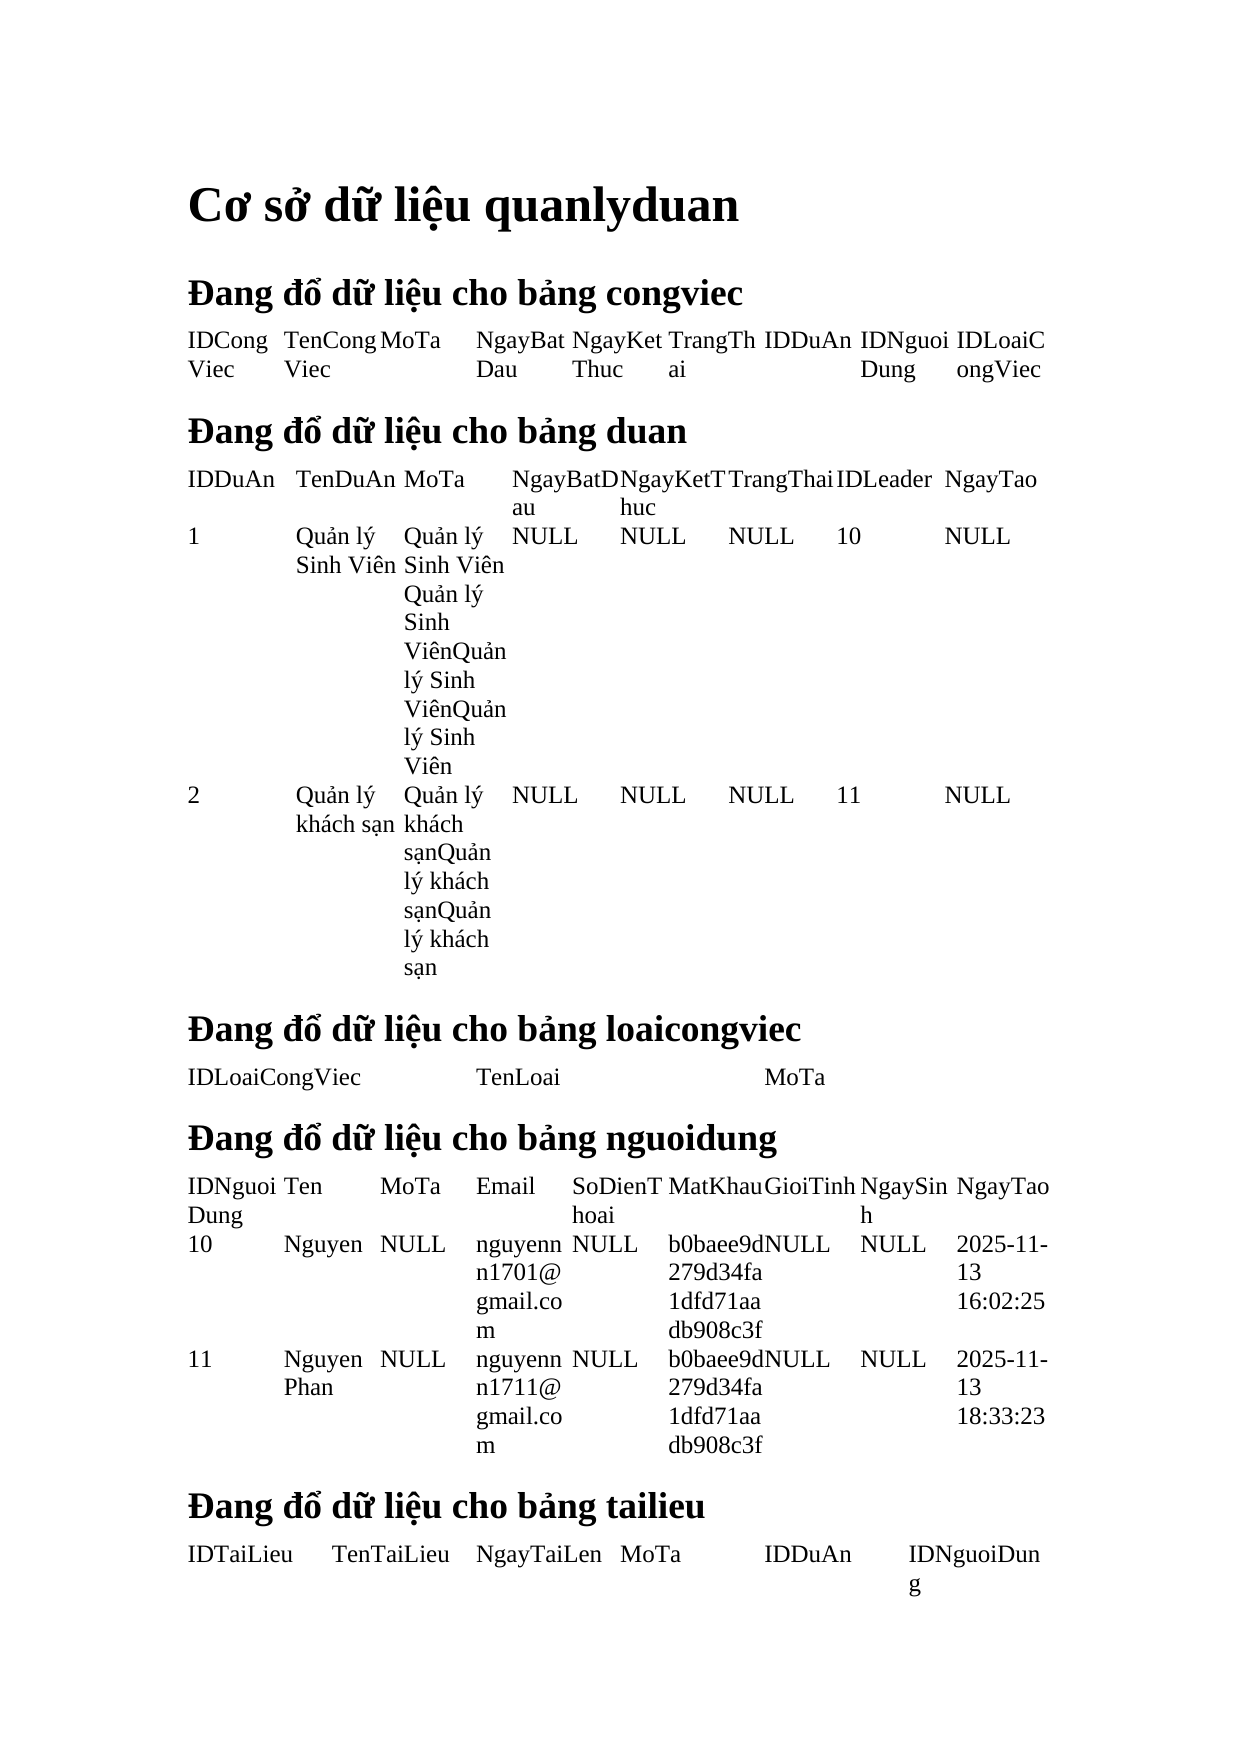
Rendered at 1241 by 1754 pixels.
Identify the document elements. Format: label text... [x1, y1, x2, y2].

table_cell b0baee9d279d34fa1dfd71aadb908c3f [668, 1344, 764, 1459]
table_header IDDuAn [764, 1539, 908, 1597]
table_header MatKhau [668, 1171, 764, 1229]
table_header TrangThai [668, 326, 764, 383]
table_header NgayTao [956, 1171, 1053, 1229]
table_header NgaySinh [860, 1171, 956, 1229]
table_header MoTa [404, 464, 512, 521]
table_header MoTa [764, 1062, 1053, 1091]
table_cell 10 [836, 521, 944, 780]
table_header GioiTinh [764, 1171, 860, 1229]
table_cell NULL [764, 1229, 860, 1344]
table_cell NULL [572, 1229, 668, 1344]
table_header IDLeader [836, 464, 944, 521]
table_cell 2 [188, 780, 296, 981]
table_cell NULL [728, 521, 836, 780]
table_header MoTa [380, 1171, 476, 1229]
table_cell NULL [860, 1229, 956, 1344]
table_cell b0baee9d279d34fa1dfd71aadb908c3f [668, 1229, 764, 1344]
table_header IDNguoiDung [188, 1171, 283, 1229]
subtitle Đang đổ dữ liệu cho bảng congviec [187, 270, 1053, 313]
table_header TrangThai [728, 464, 836, 521]
table_cell NULL [860, 1344, 956, 1459]
table_cell Quản lý Sinh Viên Quản lý Sinh ViênQuản lý Sinh ViênQuản lý Sinh Viên [404, 521, 512, 780]
table_cell 10 [188, 1229, 283, 1344]
table_cell NULL [944, 780, 1053, 981]
table_cell NULL [572, 1344, 668, 1459]
table_header MoTa [620, 1539, 764, 1597]
table_header IDTaiLieu [188, 1539, 332, 1597]
table_header MoTa [380, 326, 476, 383]
table_cell 1 [188, 521, 296, 780]
subtitle Cơ sở dữ liệu quanlyduan [187, 175, 1053, 232]
table_header TenTaiLieu [332, 1539, 476, 1597]
table_cell Quản lý Sinh Viên [296, 521, 404, 780]
table_header NgayBatDau [512, 464, 620, 521]
table_cell NULL [512, 521, 620, 780]
subtitle Đang đổ dữ liệu cho bảng nguoidung [187, 1116, 1053, 1159]
table_cell NULL [380, 1344, 476, 1459]
table_cell Nguyen Phan [284, 1344, 380, 1459]
table_header NgayKetThuc [620, 464, 728, 521]
table_header IDCongViec [188, 326, 283, 383]
table_header NgayTaiLen [476, 1539, 620, 1597]
table_header IDLoaiCongViec [188, 1062, 476, 1091]
table_cell nguyennn1711@gmail.com [476, 1344, 572, 1459]
table_cell NULL [728, 780, 836, 981]
table_header TenCongViec [284, 326, 380, 383]
table_header IDNguoiDung [908, 1539, 1053, 1597]
table_header IDLoaiCongViec [956, 326, 1053, 383]
table_cell NULL [620, 780, 728, 981]
table_header IDDuAn [764, 326, 860, 383]
table_header SoDienThoai [572, 1171, 668, 1229]
table_cell NULL [380, 1229, 476, 1344]
table_cell Nguyen [284, 1229, 380, 1344]
table_header NgayBatDau [476, 326, 572, 383]
table_header Ten [284, 1171, 380, 1229]
table_cell 11 [836, 780, 944, 981]
subtitle Đang đổ dữ liệu cho bảng loaicongviec [187, 1006, 1053, 1049]
table_cell 2025-11-13 16:02:25 [956, 1229, 1053, 1344]
table_header IDNguoiDung [860, 326, 956, 383]
table_cell NULL [512, 780, 620, 981]
subtitle Đang đổ dữ liệu cho bảng tailieu [187, 1484, 1053, 1527]
table_cell 11 [188, 1344, 283, 1459]
subtitle Đang đổ dữ liệu cho bảng duan [187, 408, 1053, 451]
table_header TenDuAn [296, 464, 404, 521]
table_header TenLoai [476, 1062, 764, 1091]
table_header NgayKetThuc [572, 326, 668, 383]
table_header NgayTao [944, 464, 1053, 521]
table_cell Quản lý khách sạn [296, 780, 404, 981]
table_cell 2025-11-13 18:33:23 [956, 1344, 1053, 1459]
table_cell NULL [764, 1344, 860, 1459]
table_cell Quản lý khách sạnQuản lý khách sạnQuản lý khách sạn [404, 780, 512, 981]
table_header Email [476, 1171, 572, 1229]
table_cell NULL [944, 521, 1053, 780]
table_cell NULL [620, 521, 728, 780]
table_header IDDuAn [188, 464, 296, 521]
table_cell nguyennn1701@gmail.com [476, 1229, 572, 1344]
